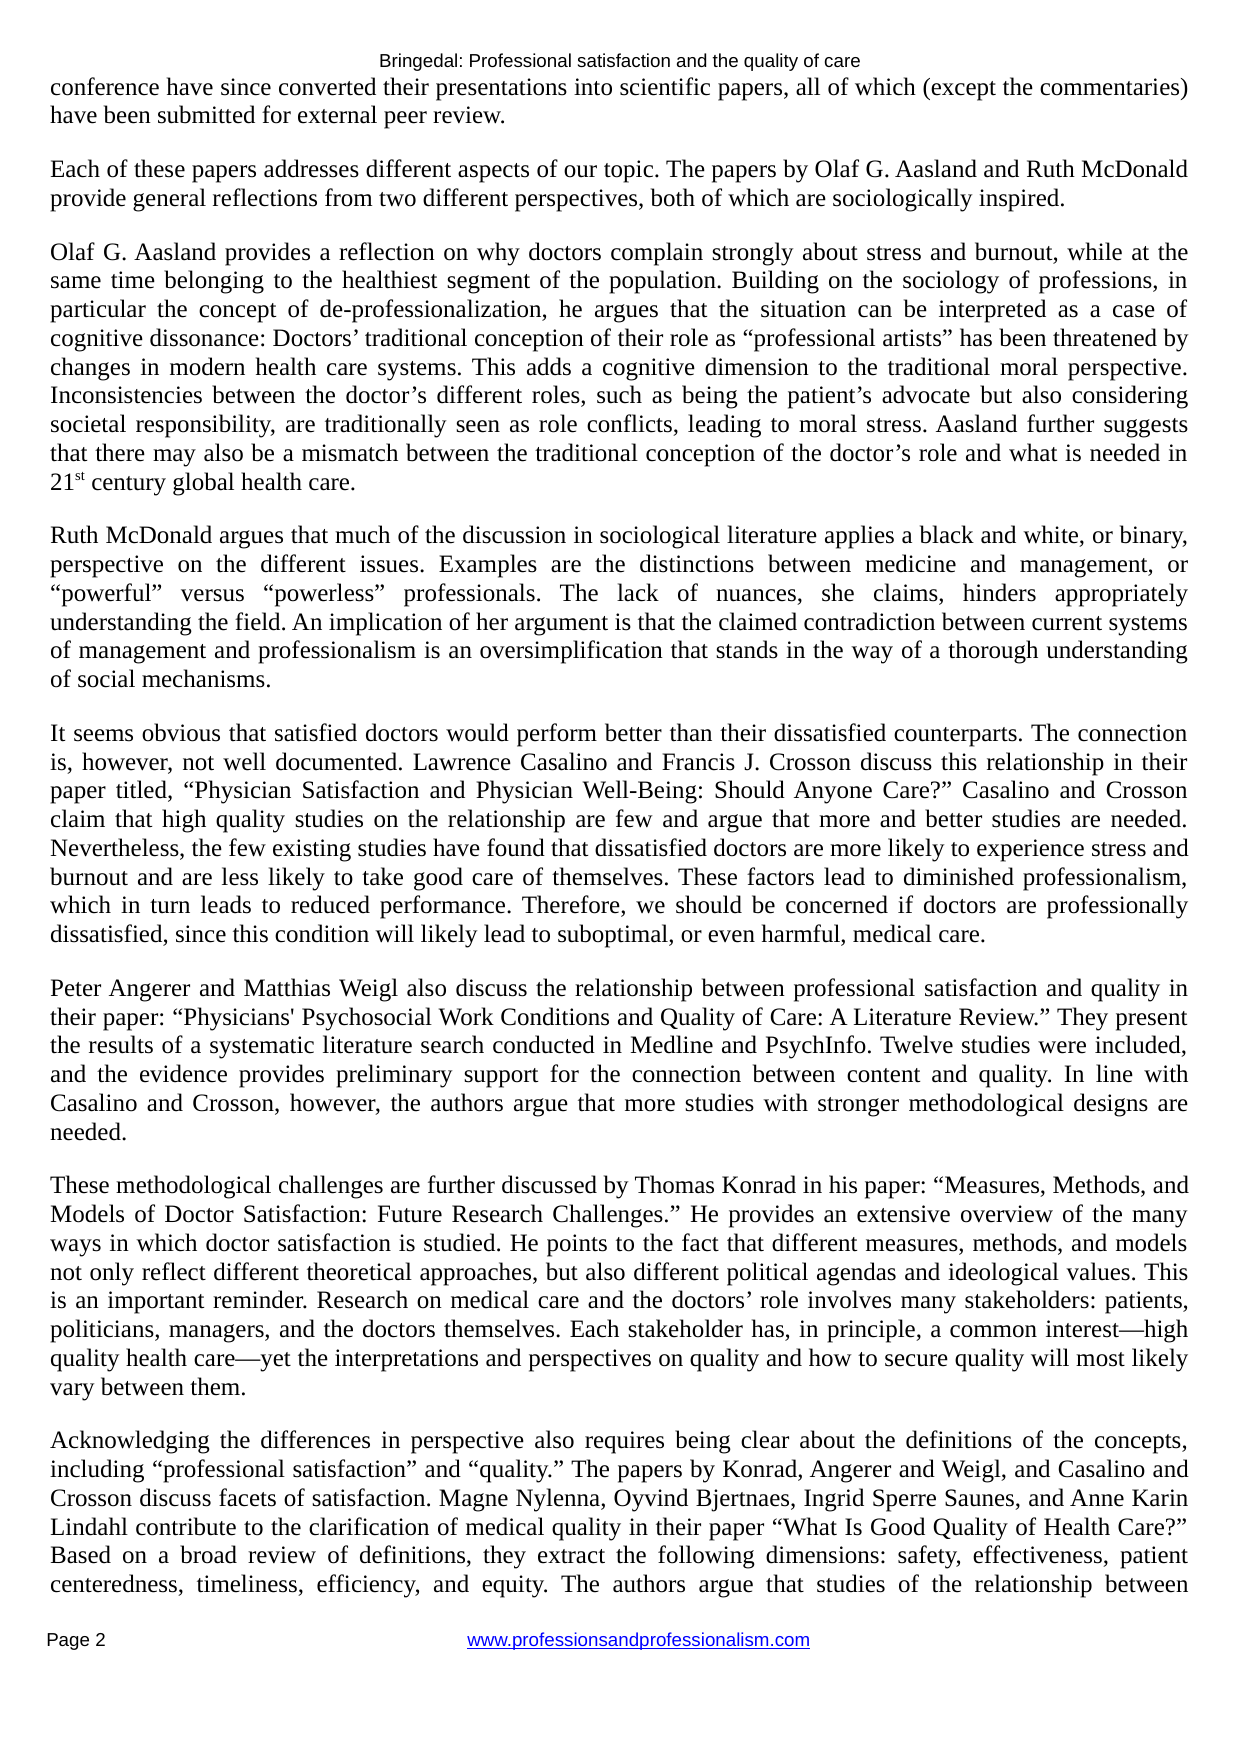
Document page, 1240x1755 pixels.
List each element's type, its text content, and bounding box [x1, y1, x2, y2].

text These methodological challenges are further discussed by Thomas Konrad in his paper: “Measures, Methods, and Models of Doctor Satisfaction: Future Research Challenges.” He provides an extensive overview of the many ways in which doctor satisfaction is studied. He points to the fact that different measures, methods, and models not only reflect different theoretical approaches, but also different political agendas and ideological values. This is an important reminder. Research on medical care and the doctors’ role involves many stakeholders: patients, politicians, managers, and the doctors themselves. Each stakeholder has, in principle, a common interest—high quality health care—yet the interpretations and perspectives on quality and how to secure quality will most likely vary between them. [50, 1170, 1189, 1400]
text conference have since converted their presentations into scientific papers, all of which (except the commentaries) have been submitted for external peer review. [50, 72, 1189, 129]
text Acknowledging the differences in perspective also requires being clear about the definitions of the concepts, including “professional satisfaction” and “quality.” The papers by Konrad, Angerer and Weigl, and Casalino and Crosson discuss facets of satisfaction. Magne Nylenna, Oyvind Bjertnaes, Ingrid Sperre Saunes, and Anne Karin Lindahl contribute to the clarification of medical quality in their paper “What Is Good Quality of Health Care?” Based on a broad review of definitions, they extract the following dimensions: safety, effectiveness, patient centeredness, timeliness, efficiency, and equity. The authors argue that studies of the relationship between [50, 1425, 1189, 1598]
text Peter Angerer and Matthias Weigl also discuss the relationship between professional satisfaction and quality in their paper: “Physicians' Psychosocial Work Conditions and Quality of Care: A Literature Review.” They present the results of a systematic literature search conducted in Medline and PsychInfo. Twelve studies were included, and the evidence provides preliminary support for the connection between content and quality. In line with Casalino and Crosson, however, the authors argue that more studies with stronger methodological designs are needed. [50, 973, 1189, 1145]
text Ruth McDonald argues that much of the discussion in sociological literature applies a black and white, or binary, perspective on the different issues. Examples are the distinctions between medicine and management, or “powerful” versus “powerless” professionals. The lack of nuances, she claims, hinders appropriately understanding the field. An implication of her argument is that the claimed contradiction between current systems of management and professionalism is an oversimplification that stands in the way of a thorough understanding of social mechanisms. [50, 520, 1189, 693]
text It seems obvious that satisfied doctors would perform better than their dissatisfied counterparts. The connection is, however, not well documented. Lawrence Casalino and Francis J. Crosson discuss this relationship in their paper titled, “Physician Satisfaction and Physician Well-Being: Should Anyone Care?” Casalino and Crosson claim that high quality studies on the relationship are few and argue that more and better studies are needed. Nevertheless, the few existing studies have found that dissatisfied doctors are more likely to experience stress and burnout and are less likely to take good care of themselves. These factors lead to diminished professionalism, which in turn leads to reduced performance. Therefore, we should be concerned if doctors are professionally dissatisfied, since this condition will likely lead to suboptimal, or even harmful, medical care. [50, 718, 1189, 948]
text Olaf G. Aasland provides a reflection on why doctors complain strongly about stress and burnout, while at the same time belonging to the healthiest segment of the population. Building on the sociology of professions, in particular the concept of de-professionalization, he argues that the situation can be interpreted as a case of cognitive dissonance: Doctors’ traditional conception of their role as “professional artists” has been threatened by changes in modern health care systems. This adds a cognitive dimension to the traditional moral perspective. Inconsistencies between the doctor’s different roles, such as being the patient’s advocate but also considering societal responsibility, are traditionally seen as role conflicts, leading to moral stress. Aasland further suggests that there may also be a mismatch between the traditional conception of the doctor’s role and what is needed in 21st century global health care. [50, 237, 1189, 495]
text Each of these papers addresses different aspects of our topic. The papers by Olaf G. Aasland and Ruth McDonald provide general reflections from two different perspectives, both of which are sociologically inspired. [50, 154, 1189, 212]
